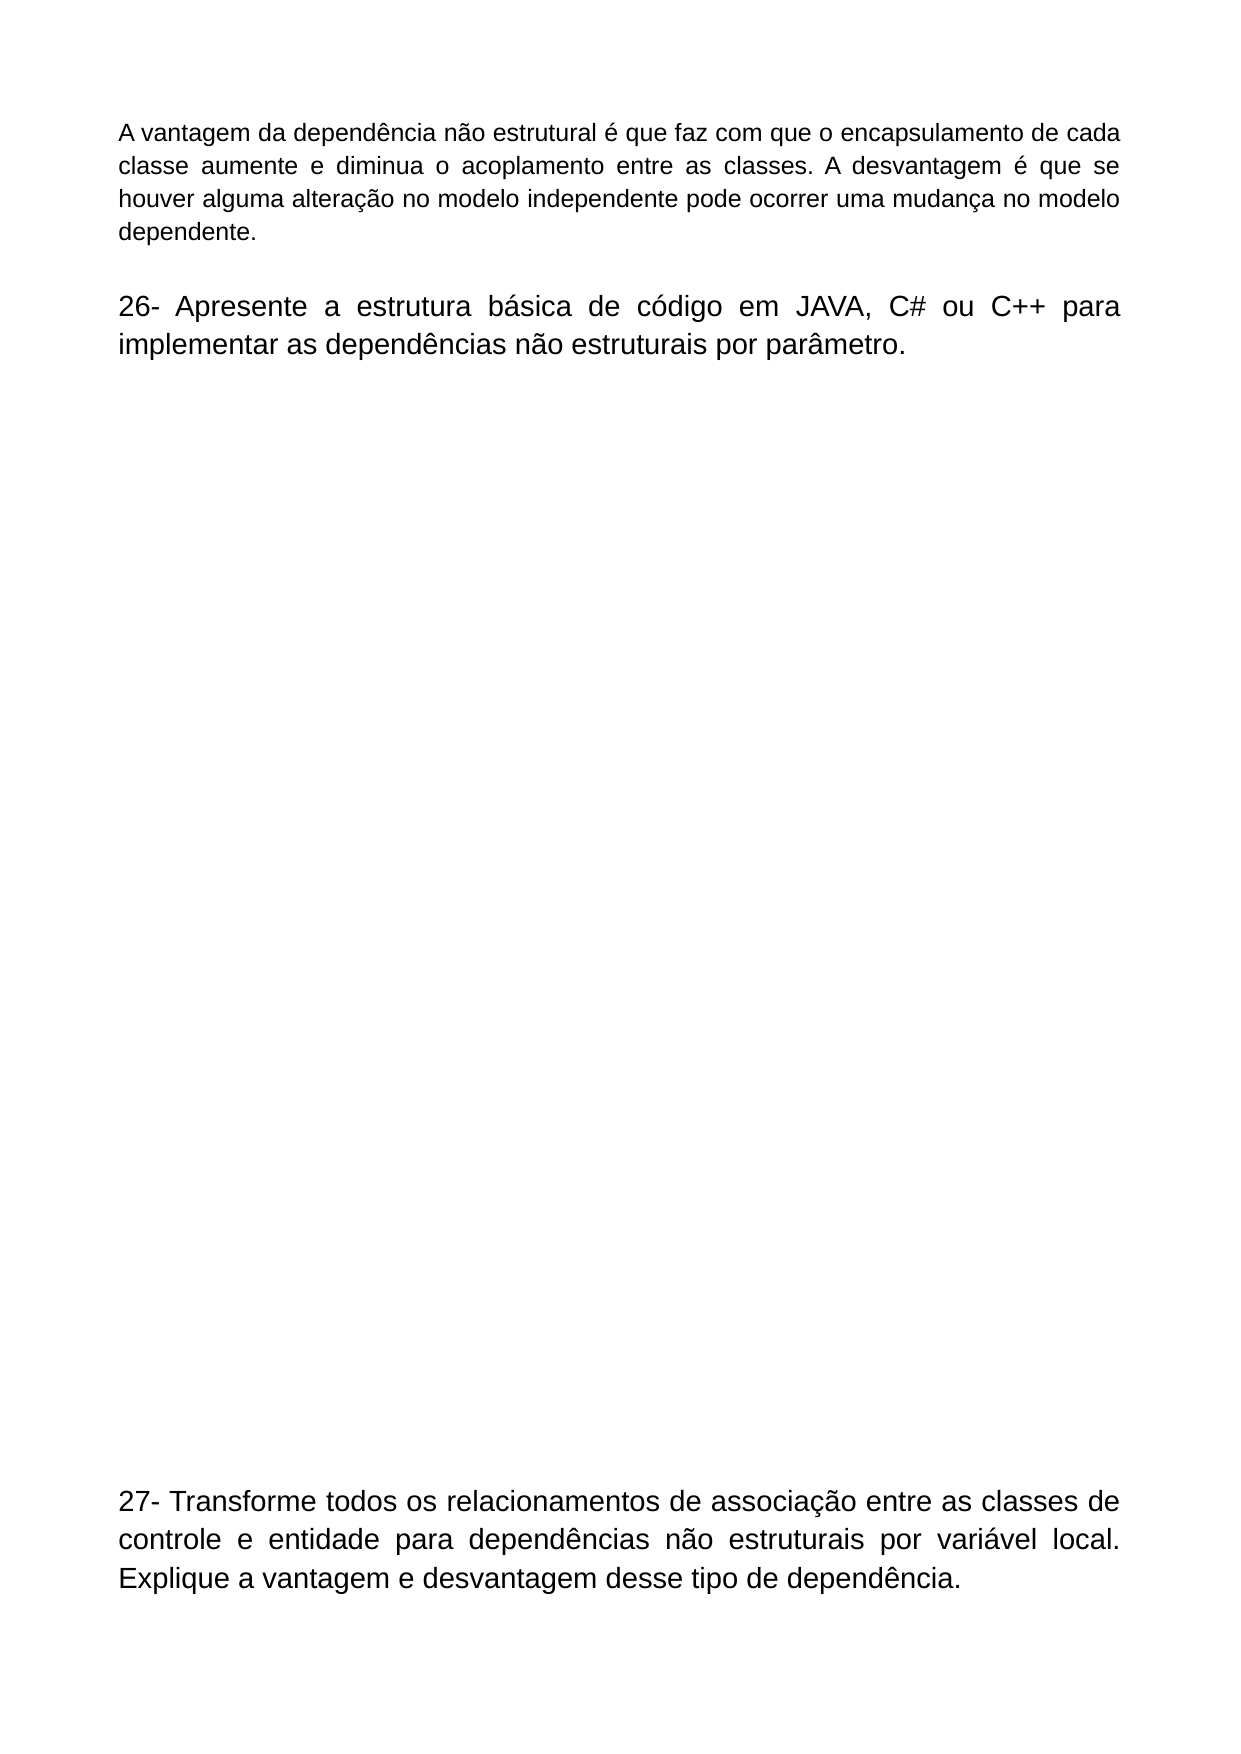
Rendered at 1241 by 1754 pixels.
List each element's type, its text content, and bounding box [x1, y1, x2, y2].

text 27- Transforme todos os relacionamentos de associação entre as classes de controle e entidade para dependências não estruturais por variável local. Explique a vantagem e desvantagem desse tipo de dependência. [118, 1483, 1122, 1594]
text A vantagem da dependência não estrutural é que faz com que o encapsulamento de cada classe aumente e diminua o acoplamento entre as classes. A desvantagem é que se houver alguma alteração no modelo independente pode ocorrer uma mudança no modelo dependente. [118, 118, 1122, 246]
text 26- Apresente a estrutura básica de código em JAVA, C# ou C++ para implementar as dependências não estruturais por parâmetro. [118, 289, 1122, 361]
